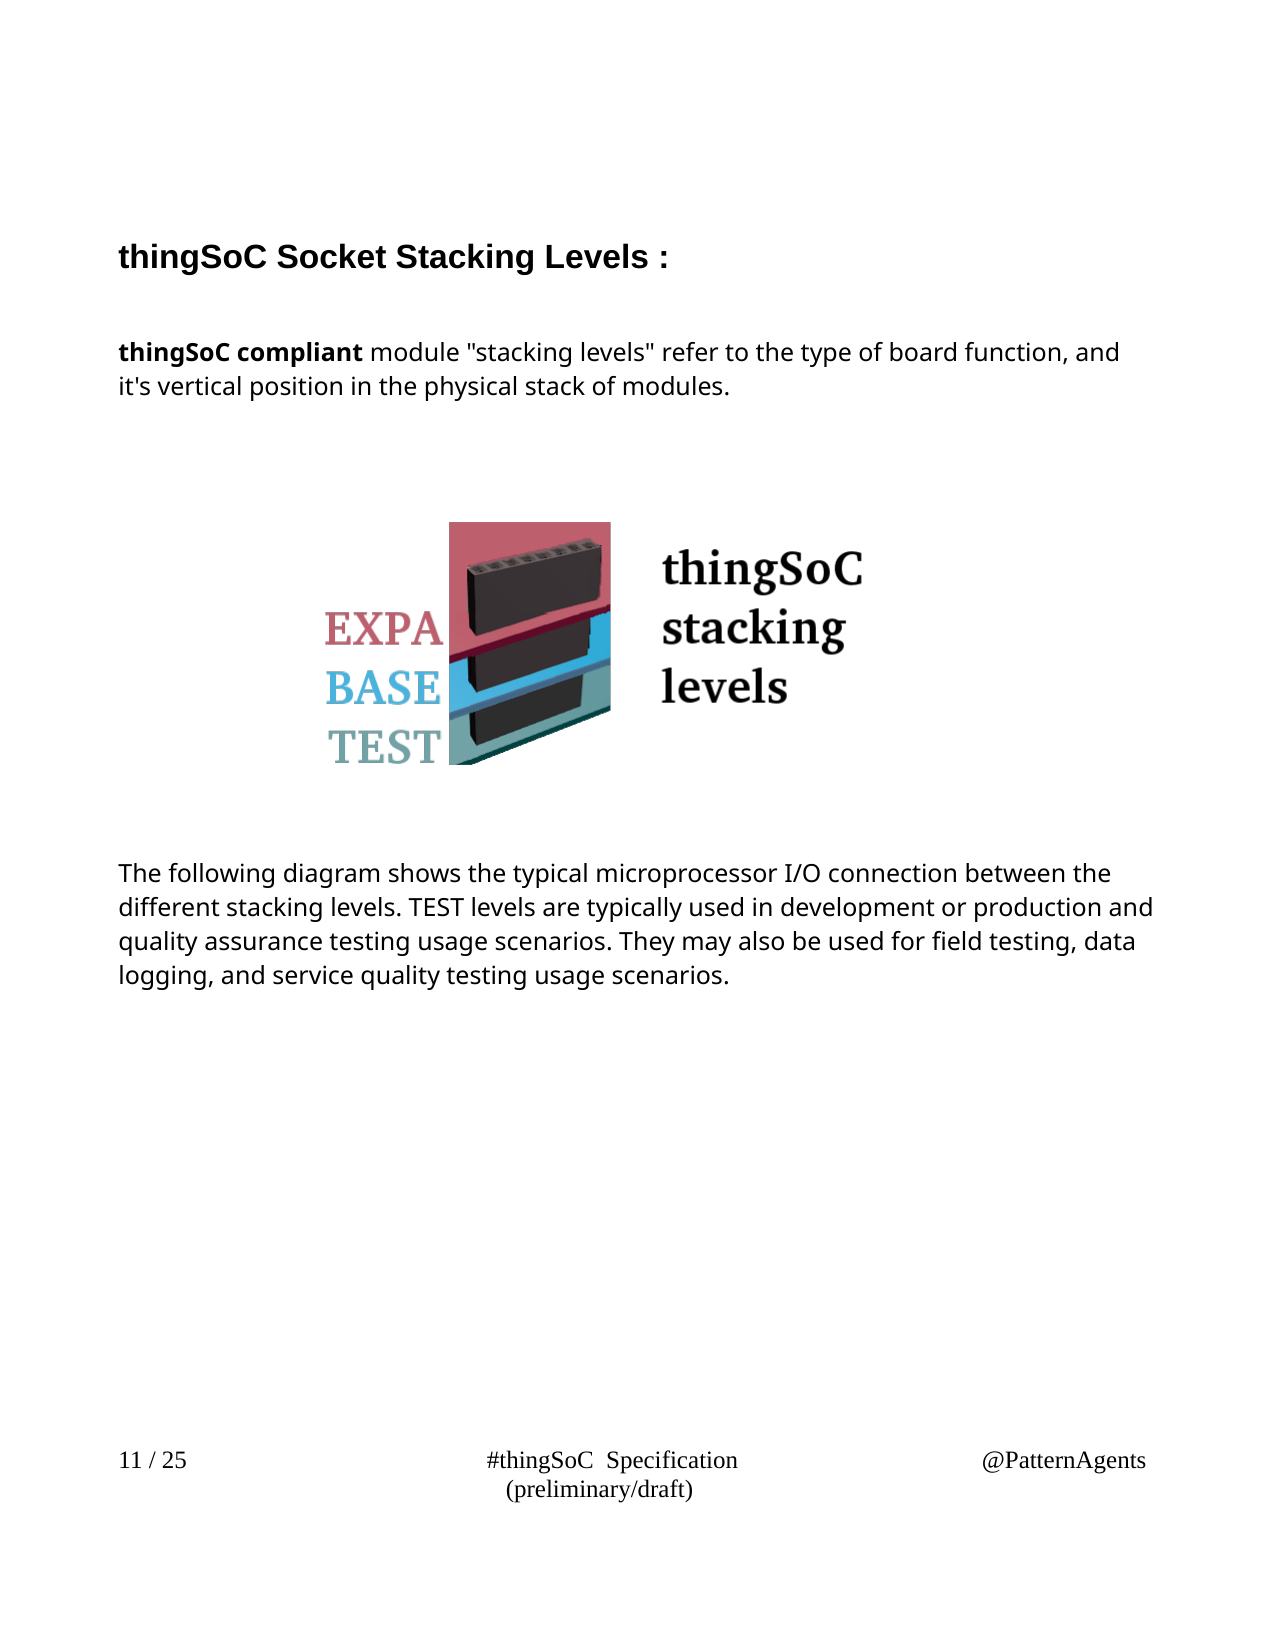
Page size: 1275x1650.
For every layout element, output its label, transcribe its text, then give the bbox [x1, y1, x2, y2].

text The following diagram shows the typical microprocessor I/O connection between the different stacking levels. TEST levels are typically used in development or production and quality assurance testing usage scenarios. They may also be used for field testing, data logging, and service quality testing usage scenarios. [118, 856, 1157, 992]
text thingSoC compliant module "stacking levels" refer to the type of board function, and it's vertical position in the physical stack of modules. [118, 334, 1157, 471]
subtitle thingSoC Socket Stacking Levels : [118, 237, 1157, 275]
picture [317, 483, 958, 804]
